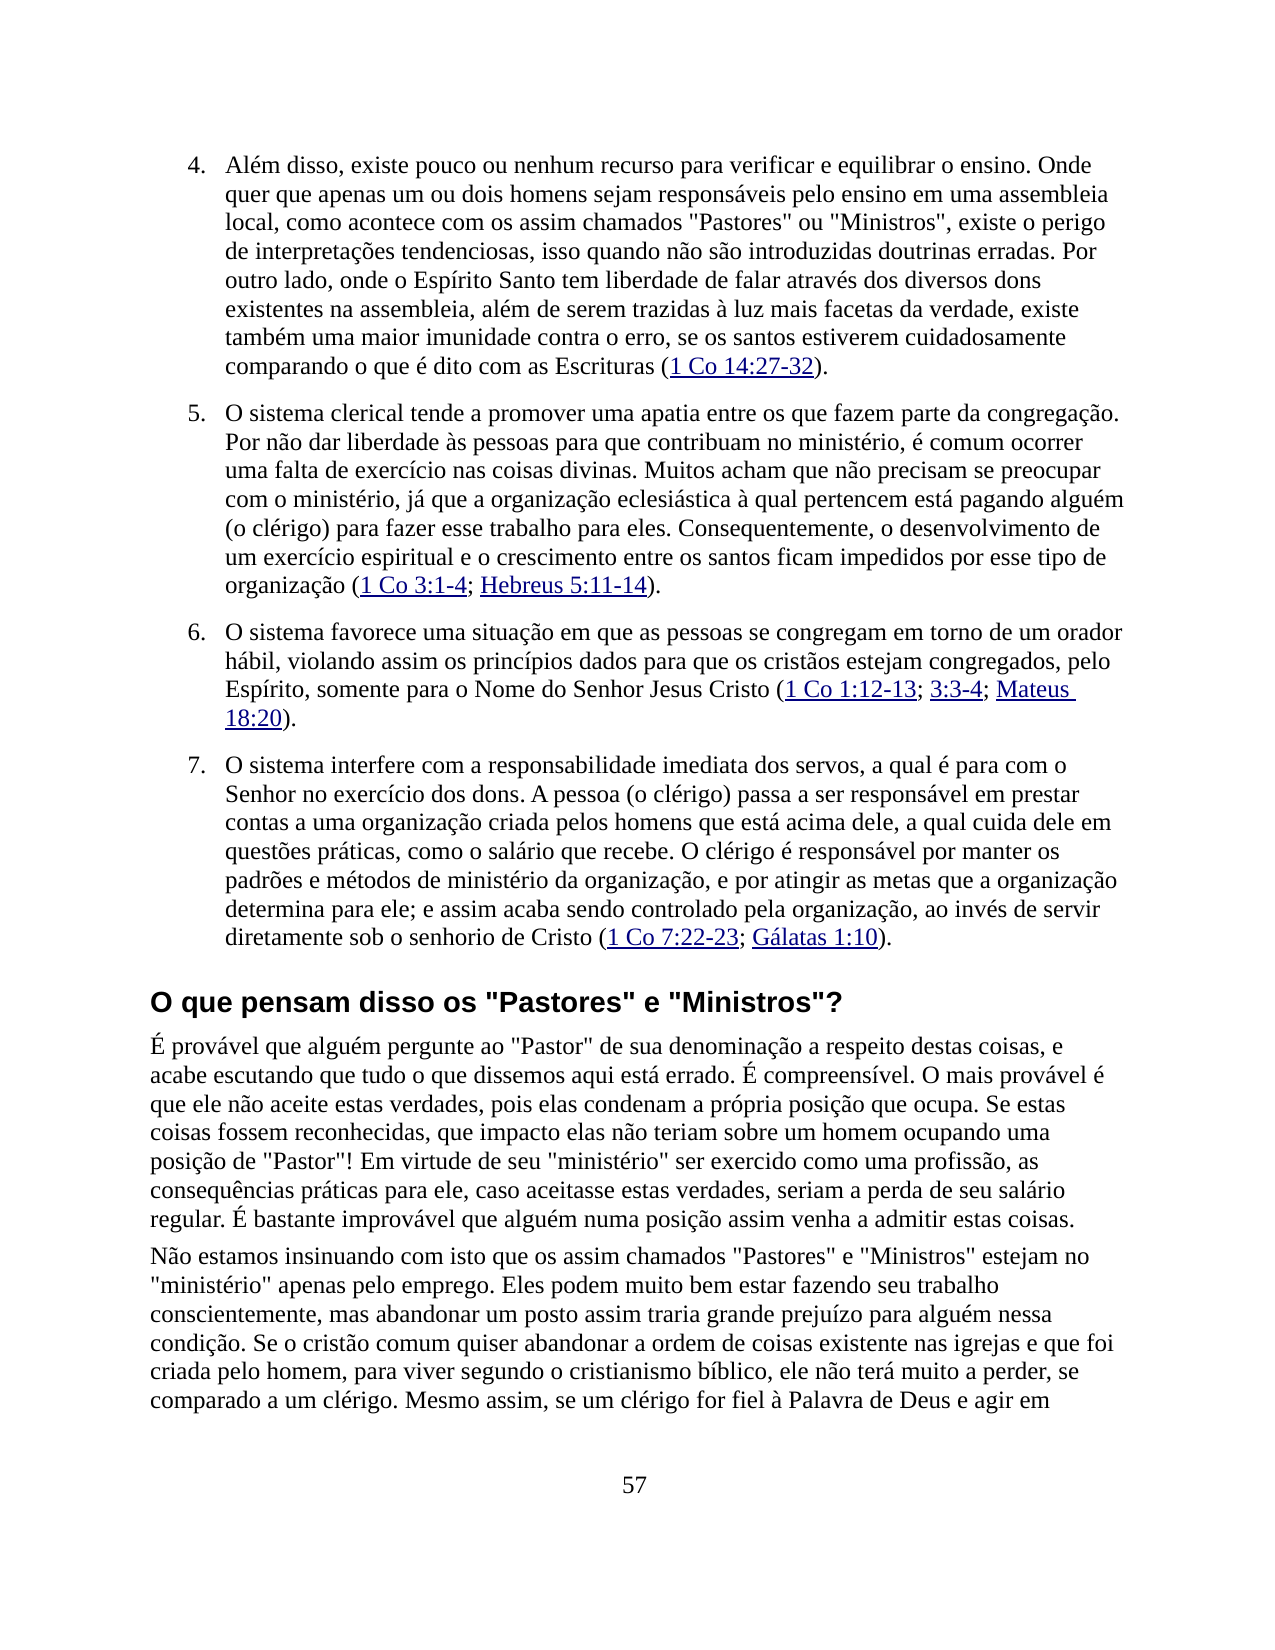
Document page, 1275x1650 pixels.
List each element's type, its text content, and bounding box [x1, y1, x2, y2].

list O sistema favorece uma situação em que as pessoas se congregam em torno de um orador hábil, violando assim os princípios dados para que os cristãos estejam congregados, pelo Espírito, somente para o Nome do Senhor Jesus Cristo (1 Co 1:12-13; 3:3-4; Mateus 18:20). [187, 617, 1125, 732]
text É provável que alguém pergunte ao "Pastor" de sua denominação a respeito destas coisas, e acabe escutando que tudo o que dissemos aqui está errado. É compreensível. O mais provável é que ele não aceite estas verdades, pois elas condenam a própria posição que ocupa. Se estas coisas fossem reconhecidas, que impacto elas não teriam sobre um homem ocupando uma posição de "Pastor"! Em virtude de seu "ministério" ser exercido como uma profissão, as consequências práticas para ele, caso aceitasse estas verdades, seriam a perda de seu salário regular. É bastante improvável que alguém numa posição assim venha a admitir estas coisas. [150, 1031, 1125, 1232]
text Não estamos insinuando com isto que os assim chamados "Pastores" e "Ministros" estejam no "ministério" apenas pelo emprego. Eles podem muito bem estar fazendo seu trabalho conscientemente, mas abandonar um posto assim traria grande prejuízo para alguém nessa condição. Se o cristão comum quiser abandonar a ordem de coisas existente nas igrejas e que foi criada pelo homem, para viver segundo o cristianismo bíblico, ele não terá muito a perder, se comparado a um clérigo. Mesmo assim, se um clérigo for fiel à Palavra de Deus e agir em [150, 1241, 1125, 1414]
subtitle O que pensam disso os "Pastores" e "Ministros"? [150, 985, 1125, 1019]
list O sistema clerical tende a promover uma apatia entre os que fazem parte da congregação. Por não dar liberdade às pessoas para que contribuam no ministério, é comum ocorrer uma falta de exercício nas coisas divinas. Muitos acham que não precisam se preocupar com o ministério, já que a organização eclesiástica à qual pertencem está pagando alguém (o clérigo) para fazer esse trabalho para eles. Consequentemente, o desenvolvimento de um exercício espiritual e o crescimento entre os santos ficam impedidos por esse tipo de organização (1 Co 3:1-4; Hebreus 5:11-14). [187, 398, 1125, 599]
list O sistema interfere com a responsabilidade imediata dos servos, a qual é para com o Senhor no exercício dos dons. A pessoa (o clérigo) passa a ser responsável em prestar contas a uma organização criada pelos homens que está acima dele, a qual cuida dele em questões práticas, como o salário que recebe. O clérigo é responsável por manter os padrões e métodos de ministério da organização, e por atingir as metas que a organização determina para ele; e assim acaba sendo controlado pela organização, ao invés de servir diretamente sob o senhorio de Cristo (1 Co 7:22-23; Gálatas 1:10). [187, 750, 1125, 951]
list Além disso, existe pouco ou nenhum recurso para verificar e equilibrar o ensino. Onde quer que apenas um ou dois homens sejam responsáveis pelo ensino em uma assembleia local, como acontece com os assim chamados "Pastores" ou "Ministros", existe o perigo de interpretações tendenciosas, isso quando não são introduzidas doutrinas erradas. Por outro lado, onde o Espírito Santo tem liberdade de falar através dos diversos dons existentes na assembleia, além de serem trazidas à luz mais facetas da verdade, existe também uma maior imunidade contra o erro, se os santos estiverem cuidadosamente comparando o que é dito com as Escrituras (1 Co 14:27-32). [187, 150, 1125, 380]
